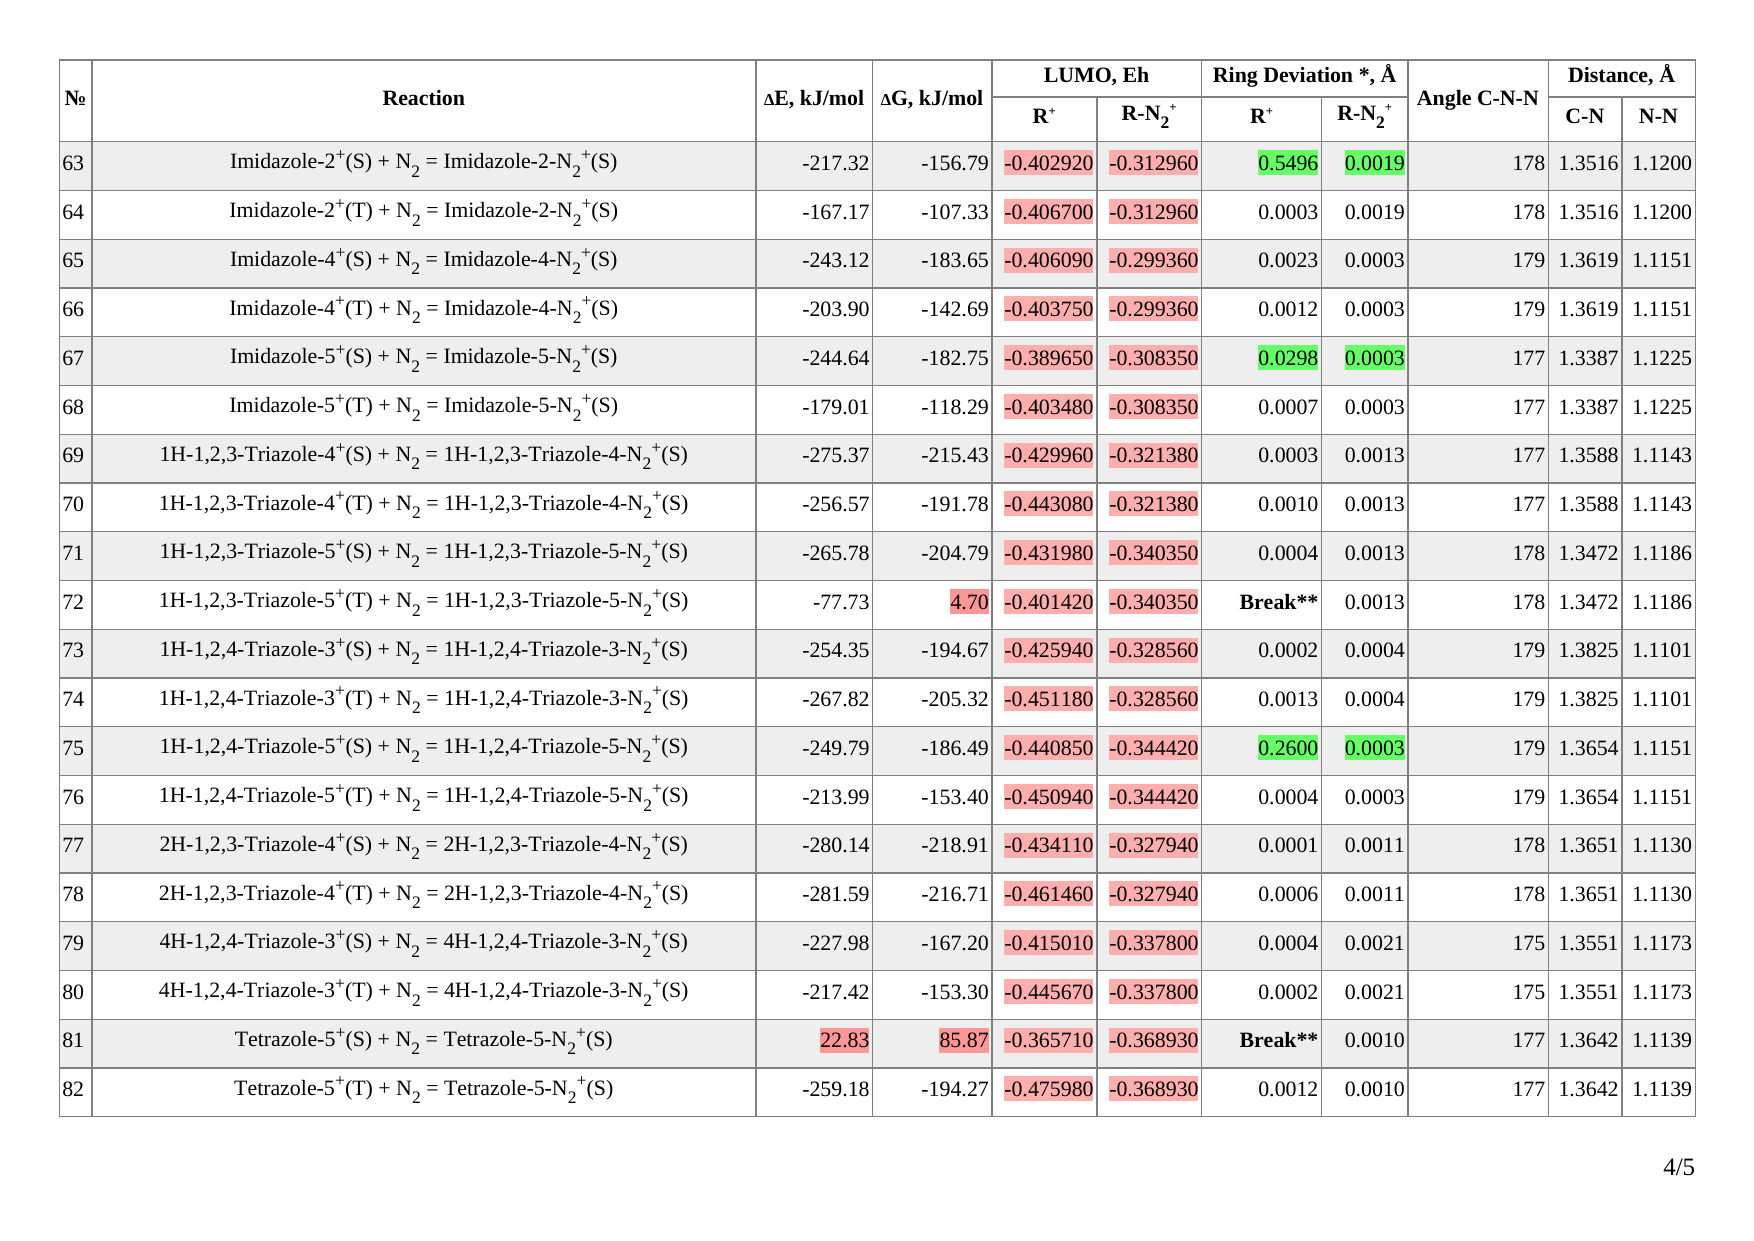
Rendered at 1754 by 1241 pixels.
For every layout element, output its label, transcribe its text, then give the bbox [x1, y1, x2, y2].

table_cell -0.403480 [993, 386, 1096, 433]
table_cell -0.403750 [993, 289, 1096, 336]
table_cell 0.0004 [1202, 922, 1321, 970]
table_cell 70 [60, 484, 91, 531]
table_cell 1H-1,2,3-Triazole-4+(T) + N2 = 1H-1,2,3-Triazole-4-N2+(S) [93, 484, 755, 531]
table_cell 1H-1,2,3-Triazole-5+(T) + N2 = 1H-1,2,3-Triazole-5-N2+(S) [93, 581, 755, 628]
table_cell 0.0001 [1202, 825, 1321, 872]
table_cell -0.425940 [993, 630, 1096, 677]
table_cell 1.3619 [1549, 240, 1621, 287]
table_cell 76 [60, 776, 91, 823]
table_cell R-N2+ [1322, 98, 1407, 141]
table_cell 177 [1409, 1069, 1548, 1116]
table_cell 80 [60, 971, 91, 1018]
table_cell R-N2+ [1098, 98, 1201, 141]
table_cell 1.1225 [1623, 337, 1695, 385]
table_cell 0.0012 [1202, 1069, 1321, 1116]
table_cell 85.87 [873, 1020, 991, 1067]
table_cell 0.0003 [1322, 240, 1407, 287]
table_cell 179 [1409, 776, 1548, 823]
table_cell -0.337800 [1098, 922, 1201, 970]
table_cell 1.3472 [1549, 581, 1621, 628]
table_cell N-N [1623, 98, 1695, 141]
table_cell 179 [1409, 630, 1548, 677]
table_cell 66 [60, 289, 91, 336]
table_cell 0.0004 [1322, 679, 1407, 726]
table_cell 1.3651 [1549, 874, 1621, 921]
table_cell -218.91 [873, 825, 991, 872]
table_cell -0.443080 [993, 484, 1096, 531]
table_cell -0.401420 [993, 581, 1096, 628]
table_cell Break** [1202, 581, 1321, 628]
table_cell -0.312960 [1098, 142, 1201, 190]
table_cell 1H-1,2,3-Triazole-4+(S) + N2 = 1H-1,2,3-Triazole-4-N2+(S) [93, 435, 755, 482]
table_cell 1.3654 [1549, 727, 1621, 775]
table_cell -77.73 [757, 581, 872, 628]
table_cell -0.440850 [993, 727, 1096, 775]
table_cell 1.3825 [1549, 630, 1621, 677]
table_cell -0.406090 [993, 240, 1096, 287]
table_cell 0.0013 [1322, 435, 1407, 482]
table_cell 1.3825 [1549, 679, 1621, 726]
table_cell -205.32 [873, 679, 991, 726]
table_cell -0.299360 [1098, 289, 1201, 336]
table_cell -0.450940 [993, 776, 1096, 823]
table_cell 1.1139 [1623, 1069, 1695, 1116]
table_cell -0.340350 [1098, 532, 1201, 580]
table_cell 0.0019 [1322, 142, 1407, 190]
table_cell 79 [60, 922, 91, 970]
table_cell 4.70 [873, 581, 991, 628]
table_cell -0.321380 [1098, 435, 1201, 482]
table_cell -280.14 [757, 825, 872, 872]
table_cell 1.1151 [1623, 240, 1695, 287]
table_cell -179.01 [757, 386, 872, 433]
table_cell -0.337800 [1098, 971, 1201, 1018]
table_cell -118.29 [873, 386, 991, 433]
table_cell 0.0003 [1322, 289, 1407, 336]
table_cell 2H-1,2,3-Triazole-4+(T) + N2 = 2H-1,2,3-Triazole-4-N2+(S) [93, 874, 755, 921]
table_cell -249.79 [757, 727, 872, 775]
table_cell 64 [60, 191, 91, 238]
table_cell 1.1130 [1623, 874, 1695, 921]
table_cell -0.368930 [1098, 1069, 1201, 1116]
table_cell 0.0010 [1202, 484, 1321, 531]
table_cell 0.2600 [1202, 727, 1321, 775]
table_cell 1.1200 [1623, 142, 1695, 190]
table_header Reaction [93, 61, 755, 141]
table_cell 0.0003 [1202, 435, 1321, 482]
table_cell -0.365710 [993, 1020, 1096, 1067]
table_cell -186.49 [873, 727, 991, 775]
table_cell 1.3654 [1549, 776, 1621, 823]
table_cell -0.299360 [1098, 240, 1201, 287]
table_cell Tetrazole-5+(T) + N2 = Tetrazole-5-N2+(S) [93, 1069, 755, 1116]
table_cell 1.3642 [1549, 1069, 1621, 1116]
table_cell R+ [1202, 98, 1321, 141]
table_cell -0.451180 [993, 679, 1096, 726]
table_cell -203.90 [757, 289, 872, 336]
table_cell 177 [1409, 484, 1548, 531]
table_cell -227.98 [757, 922, 872, 970]
table_cell 0.0011 [1322, 825, 1407, 872]
table_header LUMO, Eh [993, 61, 1201, 96]
table_cell 1.3551 [1549, 971, 1621, 1018]
table_cell 1.3516 [1549, 142, 1621, 190]
table_cell 0.0023 [1202, 240, 1321, 287]
table_header ∆E, kJ/mol [757, 61, 872, 141]
table_cell 0.0004 [1202, 532, 1321, 580]
table_cell 0.0003 [1322, 776, 1407, 823]
table_cell 0.0002 [1202, 971, 1321, 1018]
table_cell 1.1186 [1623, 581, 1695, 628]
table_cell -182.75 [873, 337, 991, 385]
table_cell 1.3619 [1549, 289, 1621, 336]
table_cell -0.406700 [993, 191, 1096, 238]
table_cell -259.18 [757, 1069, 872, 1116]
table_cell -194.67 [873, 630, 991, 677]
table_header № [60, 61, 91, 141]
table_cell 1H-1,2,4-Triazole-3+(S) + N2 = 1H-1,2,4-Triazole-3-N2+(S) [93, 630, 755, 677]
table_cell 73 [60, 630, 91, 677]
table_cell 0.0007 [1202, 386, 1321, 433]
table_cell 1.3551 [1549, 922, 1621, 970]
table_cell -0.389650 [993, 337, 1096, 385]
table_cell -0.328560 [1098, 679, 1201, 726]
table_cell 0.0013 [1322, 484, 1407, 531]
table_cell Break** [1202, 1020, 1321, 1067]
table_cell 1.3472 [1549, 532, 1621, 580]
table_header Angle C-N-N [1409, 61, 1548, 141]
table_header ∆G, kJ/mol [873, 61, 991, 141]
table_cell 179 [1409, 727, 1548, 775]
table_cell -153.40 [873, 776, 991, 823]
table_cell 2H-1,2,3-Triazole-4+(S) + N2 = 2H-1,2,3-Triazole-4-N2+(S) [93, 825, 755, 872]
table_cell -243.12 [757, 240, 872, 287]
table_cell 0.0010 [1322, 1069, 1407, 1116]
table_cell 0.0006 [1202, 874, 1321, 921]
table_cell 1.1139 [1623, 1020, 1695, 1067]
table_cell -0.431980 [993, 532, 1096, 580]
table_cell 175 [1409, 922, 1548, 970]
table_cell 4H-1,2,4-Triazole-3+(T) + N2 = 4H-1,2,4-Triazole-3-N2+(S) [93, 971, 755, 1018]
table_cell 1.1200 [1623, 191, 1695, 238]
table_cell 179 [1409, 240, 1548, 287]
table_cell -0.308350 [1098, 337, 1201, 385]
table_cell 1H-1,2,4-Triazole-5+(T) + N2 = 1H-1,2,4-Triazole-5-N2+(S) [93, 776, 755, 823]
table_cell -0.368930 [1098, 1020, 1201, 1067]
table_cell Imidazole-4+(T) + N2 = Imidazole-4-N2+(S) [93, 289, 755, 336]
table_cell -183.65 [873, 240, 991, 287]
table_cell 4H-1,2,4-Triazole-3+(S) + N2 = 4H-1,2,4-Triazole-3-N2+(S) [93, 922, 755, 970]
table_cell 179 [1409, 679, 1548, 726]
table_cell -156.79 [873, 142, 991, 190]
table_cell 1.1151 [1623, 727, 1695, 775]
table_cell 77 [60, 825, 91, 872]
table_cell 1.3588 [1549, 484, 1621, 531]
table_cell -167.17 [757, 191, 872, 238]
table_cell 78 [60, 874, 91, 921]
table_cell -194.27 [873, 1069, 991, 1116]
table_cell 0.0012 [1202, 289, 1321, 336]
table_cell -0.308350 [1098, 386, 1201, 433]
table_cell 177 [1409, 337, 1548, 385]
table_cell 0.0004 [1202, 776, 1321, 823]
table_cell -0.344420 [1098, 727, 1201, 775]
table_cell 0.0003 [1322, 727, 1407, 775]
table_cell 74 [60, 679, 91, 726]
table_cell -0.402920 [993, 142, 1096, 190]
table_cell 0.0021 [1322, 922, 1407, 970]
table_cell 1.1151 [1623, 776, 1695, 823]
table_cell -0.327940 [1098, 825, 1201, 872]
table_cell 0.0013 [1322, 581, 1407, 628]
table_cell Imidazole-4+(S) + N2 = Imidazole-4-N2+(S) [93, 240, 755, 287]
table_cell -142.69 [873, 289, 991, 336]
table_cell -217.32 [757, 142, 872, 190]
table_cell -204.79 [873, 532, 991, 580]
table_cell 65 [60, 240, 91, 287]
table_cell -0.434110 [993, 825, 1096, 872]
table_cell 177 [1409, 435, 1548, 482]
table_cell -0.340350 [1098, 581, 1201, 628]
table_cell 69 [60, 435, 91, 482]
table_cell -0.429960 [993, 435, 1096, 482]
table_cell -254.35 [757, 630, 872, 677]
table_cell 1.3387 [1549, 337, 1621, 385]
table_cell -0.461460 [993, 874, 1096, 921]
table_cell -0.321380 [1098, 484, 1201, 531]
table_cell -0.312960 [1098, 191, 1201, 238]
table_cell 1.3588 [1549, 435, 1621, 482]
table_cell 177 [1409, 386, 1548, 433]
table_cell -107.33 [873, 191, 991, 238]
table_cell -215.43 [873, 435, 991, 482]
table_cell -0.328560 [1098, 630, 1201, 677]
table_cell -0.445670 [993, 971, 1096, 1018]
table_cell 178 [1409, 532, 1548, 580]
table_cell 178 [1409, 191, 1548, 238]
table_cell 0.0013 [1322, 532, 1407, 580]
table_cell 1.3642 [1549, 1020, 1621, 1067]
table_cell 82 [60, 1069, 91, 1116]
table_header Ring Deviation *, Å [1202, 61, 1407, 96]
table_cell 68 [60, 386, 91, 433]
table_cell -256.57 [757, 484, 872, 531]
table_cell 22.83 [757, 1020, 872, 1067]
table_cell 175 [1409, 971, 1548, 1018]
table_cell 0.0004 [1322, 630, 1407, 677]
table_cell -244.64 [757, 337, 872, 385]
table_cell Tetrazole-5+(S) + N2 = Tetrazole-5-N2+(S) [93, 1020, 755, 1067]
table_cell -275.37 [757, 435, 872, 482]
table_cell -267.82 [757, 679, 872, 726]
table_cell 0.0003 [1202, 191, 1321, 238]
table_cell C-N [1549, 98, 1621, 141]
table_cell 178 [1409, 581, 1548, 628]
table_cell 1.1143 [1623, 435, 1695, 482]
table_cell 1.1173 [1623, 971, 1695, 1018]
table_header Distance, Å [1549, 61, 1695, 96]
table_cell 1.3516 [1549, 191, 1621, 238]
table_cell 1.1151 [1623, 289, 1695, 336]
table_cell 1.3651 [1549, 825, 1621, 872]
table_cell Imidazole-5+(S) + N2 = Imidazole-5-N2+(S) [93, 337, 755, 385]
table_cell 63 [60, 142, 91, 190]
table_cell 0.0013 [1202, 679, 1321, 726]
table_cell 1.1225 [1623, 386, 1695, 433]
table_cell 1.1186 [1623, 532, 1695, 580]
table_cell 67 [60, 337, 91, 385]
table_cell 0.0021 [1322, 971, 1407, 1018]
table_cell 72 [60, 581, 91, 628]
table_cell 1.1143 [1623, 484, 1695, 531]
table_cell 0.0298 [1202, 337, 1321, 385]
table_cell 179 [1409, 289, 1548, 336]
table_cell 0.5496 [1202, 142, 1321, 190]
table_cell -265.78 [757, 532, 872, 580]
table_cell 0.0011 [1322, 874, 1407, 921]
table_cell 1H-1,2,4-Triazole-5+(S) + N2 = 1H-1,2,4-Triazole-5-N2+(S) [93, 727, 755, 775]
table_cell -191.78 [873, 484, 991, 531]
table_cell 1.1101 [1623, 630, 1695, 677]
table_cell -281.59 [757, 874, 872, 921]
table_cell 0.0019 [1322, 191, 1407, 238]
table_cell Imidazole-5+(T) + N2 = Imidazole-5-N2+(S) [93, 386, 755, 433]
table_cell -216.71 [873, 874, 991, 921]
table_cell -217.42 [757, 971, 872, 1018]
table_cell -213.99 [757, 776, 872, 823]
table_cell 1H-1,2,3-Triazole-5+(S) + N2 = 1H-1,2,3-Triazole-5-N2+(S) [93, 532, 755, 580]
table_cell Imidazole-2+(T) + N2 = Imidazole-2-N2+(S) [93, 191, 755, 238]
table_cell 75 [60, 727, 91, 775]
table_cell -0.344420 [1098, 776, 1201, 823]
table_cell 178 [1409, 874, 1548, 921]
table_cell 71 [60, 532, 91, 580]
table_cell 1.1101 [1623, 679, 1695, 726]
table_cell -167.20 [873, 922, 991, 970]
table_cell -0.415010 [993, 922, 1096, 970]
table_cell 178 [1409, 825, 1548, 872]
table_cell 1.3387 [1549, 386, 1621, 433]
table_cell 1.1130 [1623, 825, 1695, 872]
table_cell -0.327940 [1098, 874, 1201, 921]
table_cell -0.475980 [993, 1069, 1096, 1116]
table_cell 1.1173 [1623, 922, 1695, 970]
table_cell 0.0003 [1322, 386, 1407, 433]
table_cell 1H-1,2,4-Triazole-3+(T) + N2 = 1H-1,2,4-Triazole-3-N2+(S) [93, 679, 755, 726]
table_cell 0.0002 [1202, 630, 1321, 677]
table_cell -153.30 [873, 971, 991, 1018]
table_cell R+ [993, 98, 1096, 141]
table_cell 0.0010 [1322, 1020, 1407, 1067]
table_cell 178 [1409, 142, 1548, 190]
table_cell 81 [60, 1020, 91, 1067]
table_cell 177 [1409, 1020, 1548, 1067]
table_cell 0.0003 [1322, 337, 1407, 385]
table_cell Imidazole-2+(S) + N2 = Imidazole-2-N2+(S) [93, 142, 755, 190]
